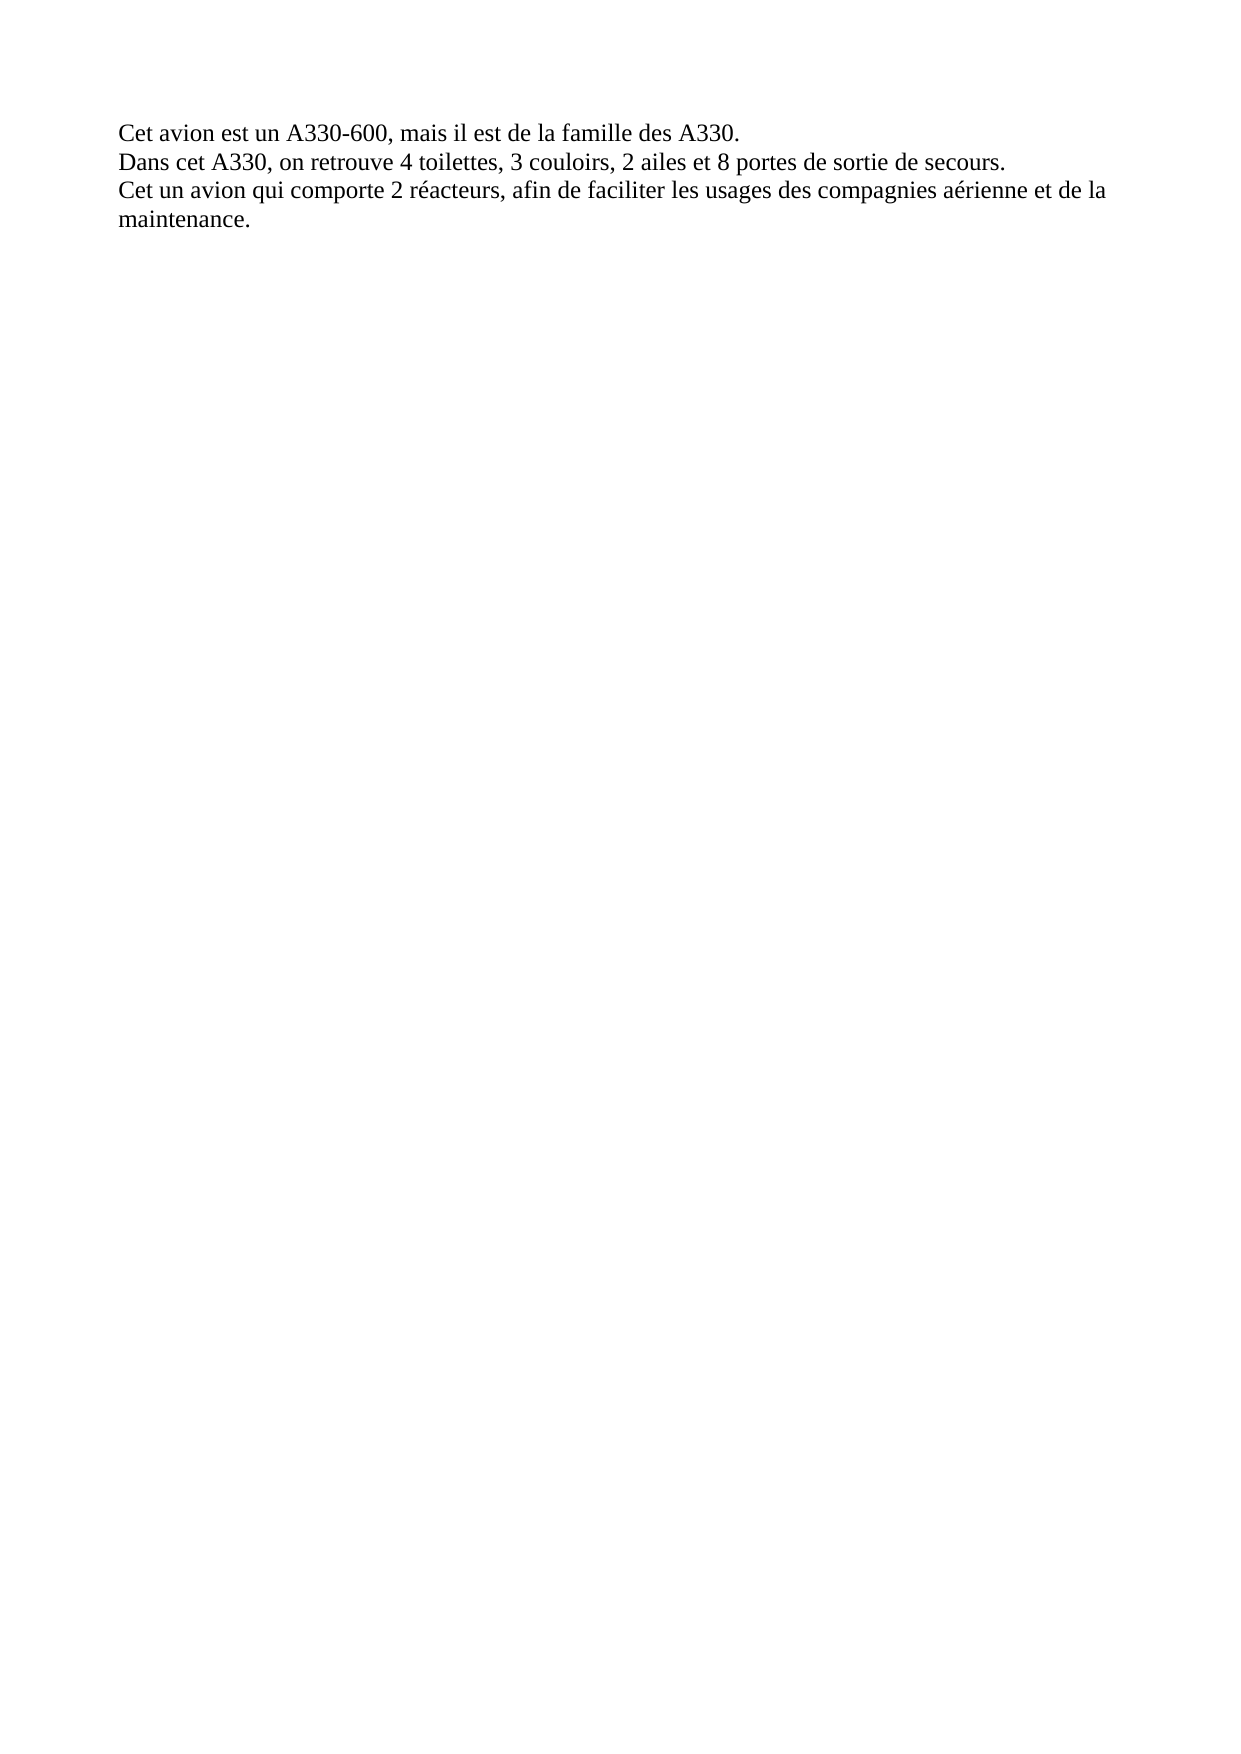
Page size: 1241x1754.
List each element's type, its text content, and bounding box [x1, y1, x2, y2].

text Cet un avion qui comporte 2 réacteurs, afin de faciliter les usages des compagnies aérienne et de la maintenance. [118, 176, 1122, 233]
text Cet avion est un A330-600, mais il est de la famille des A330. [118, 118, 1122, 147]
text Dans cet A330, on retrouve 4 toilettes, 3 couloirs, 2 ailes et 8 portes de sortie de secours. [118, 147, 1122, 176]
